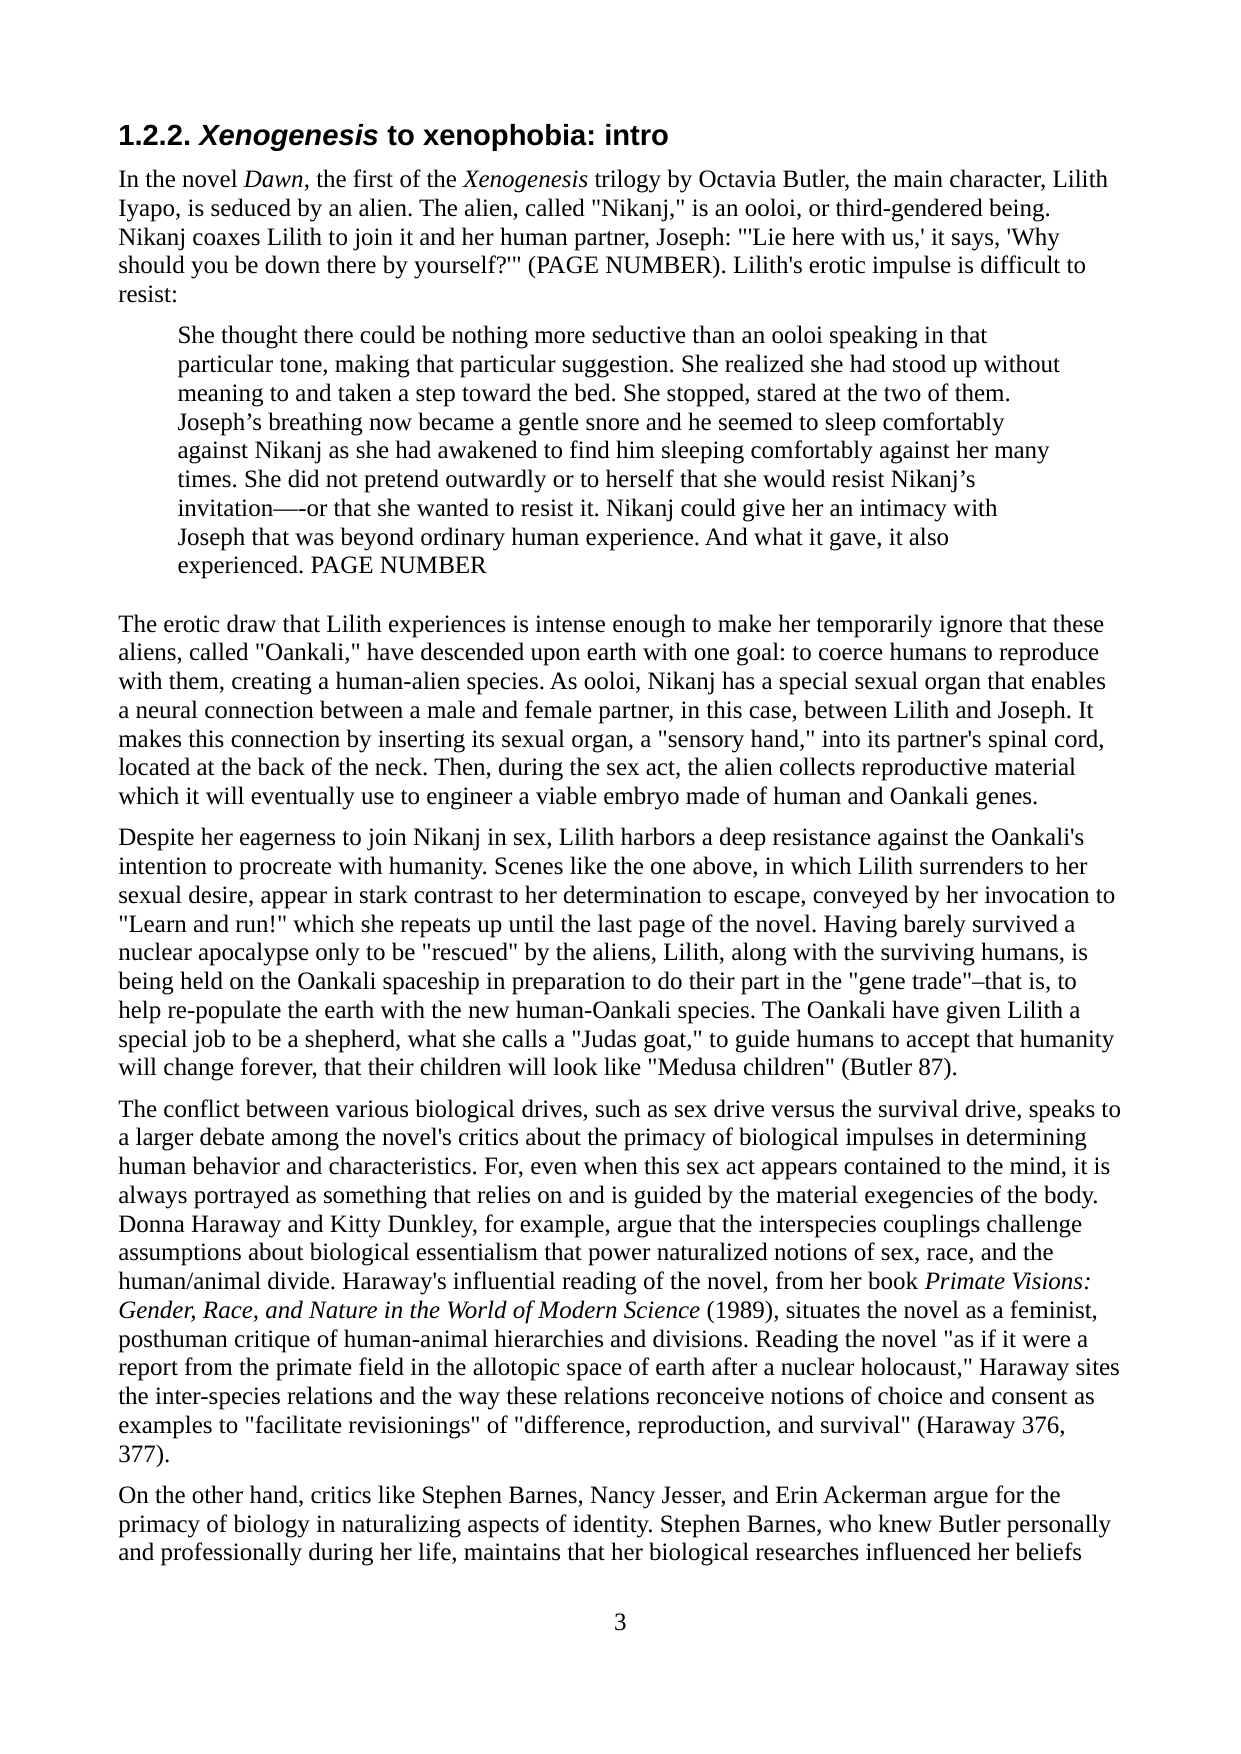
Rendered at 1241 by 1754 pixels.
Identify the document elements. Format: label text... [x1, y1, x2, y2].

text The conflict between various biological drives, such as sex drive versus the survival drive, speaks to a larger debate among the novel's critics about the primacy of biological impulses in determining human behavior and characteristics. For, even when this sex act appears contained to the mind, it is always portrayed as something that relies on and is guided by the material exegencies of the body. Donna Haraway and Kitty Dunkley, for example, argue that the interspecies couplings challenge assumptions about biological essentialism that power naturalized notions of sex, race, and the human/animal divide. Haraway's influential reading of the novel, from her book Primate Visions: Gender, Race, and Nature in the World of Modern Science (1989), situates the novel as a feminist, posthuman critique of human-animal hierarchies and divisions. Reading the novel "as if it were a report from the primate field in the allotopic space of earth after a nuclear holocaust," Haraway sites the inter-species relations and the way these relations reconceive notions of choice and consent as examples to "facilitate revisionings" of "difference, reproduction, and survival" (Haraway 376, 377). [118, 1094, 1122, 1467]
text Despite her eagerness to join Nikanj in sex, Lilith harbors a deep resistance against the Oankali's intention to procreate with humanity. Scenes like the one above, in which Lilith surrenders to her sexual desire, appear in stark contrast to her determination to escape, conveyed by her invocation to "Learn and run!" which she repeats up until the last page of the novel. Having barely survived a nuclear apocalypse only to be "rescued" by the aliens, Lilith, along with the surviving humans, is being held on the Oankali spaceship in preparation to do their part in the "gene trade"–that is, to help re-populate the earth with the new human-Oankali species. The Oankali have given Lilith a special job to be a shepherd, what she calls a "Judas goat," to guide humans to accept that humanity will change forever, that their children will look like "Medusa children" (Butler 87). [118, 822, 1122, 1081]
text The erotic draw that Lilith experiences is intense enough to make her temporarily ignore that these aliens, called "Oankali," have descended upon earth with one goal: to coerce humans to reproduce with them, creating a human-alien species. As ooloi, Nikanj has a special sexual organ that enables a neural connection between a male and female partner, in this case, between Lilith and Joseph. It makes this connection by inserting its sexual organ, a "sensory hand," into its partner's spinal cord, located at the back of the neck. Then, during the sex act, the alien collects reproductive material which it will eventually use to engineer a viable embryo made of human and Oankali genes. [118, 609, 1122, 810]
text She thought there could be nothing more seductive than an ooloi speaking in that particular tone, making that particular suggestion. She realized she had stood up without meaning to and taken a step toward the bed. She stopped, stared at the two of them. Joseph’s breathing now became a gentle snore and he seemed to sleep comfortably against Nikanj as she had awakened to find him sleeping comfortably against her many times. She did not pretend outwardly or to herself that she would resist Nikanj’s invitation—-or that she wanted to resist it. Nikanj could give her an intimacy with Joseph that was beyond ordinary human experience. And what it gave, it also experienced. PAGE NUMBER [177, 320, 1063, 579]
subtitle Xenogenesis to xenophobia: intro [118, 118, 1122, 152]
text On the other hand, critics like Stephen Barnes, Nancy Jesser, and Erin Ackerman argue for the primacy of biology in naturalizing aspects of identity. Stephen Barnes, who knew Butler personally and professionally during her life, maintains that her biological researches influenced her beliefs [118, 1480, 1122, 1566]
text In the novel Dawn, the first of the Xenogenesis trilogy by Octavia Butler, the main character, Lilith Iyapo, is seduced by an alien. The alien, called "Nikanj," is an ooloi, or third-gendered being. Nikanj coaxes Lilith to join it and her human partner, Joseph: "'Lie here with us,' it says, 'Why should you be down there by yourself?'" (PAGE NUMBER). Lilith's erotic impulse is difficult to resist: [118, 164, 1122, 308]
